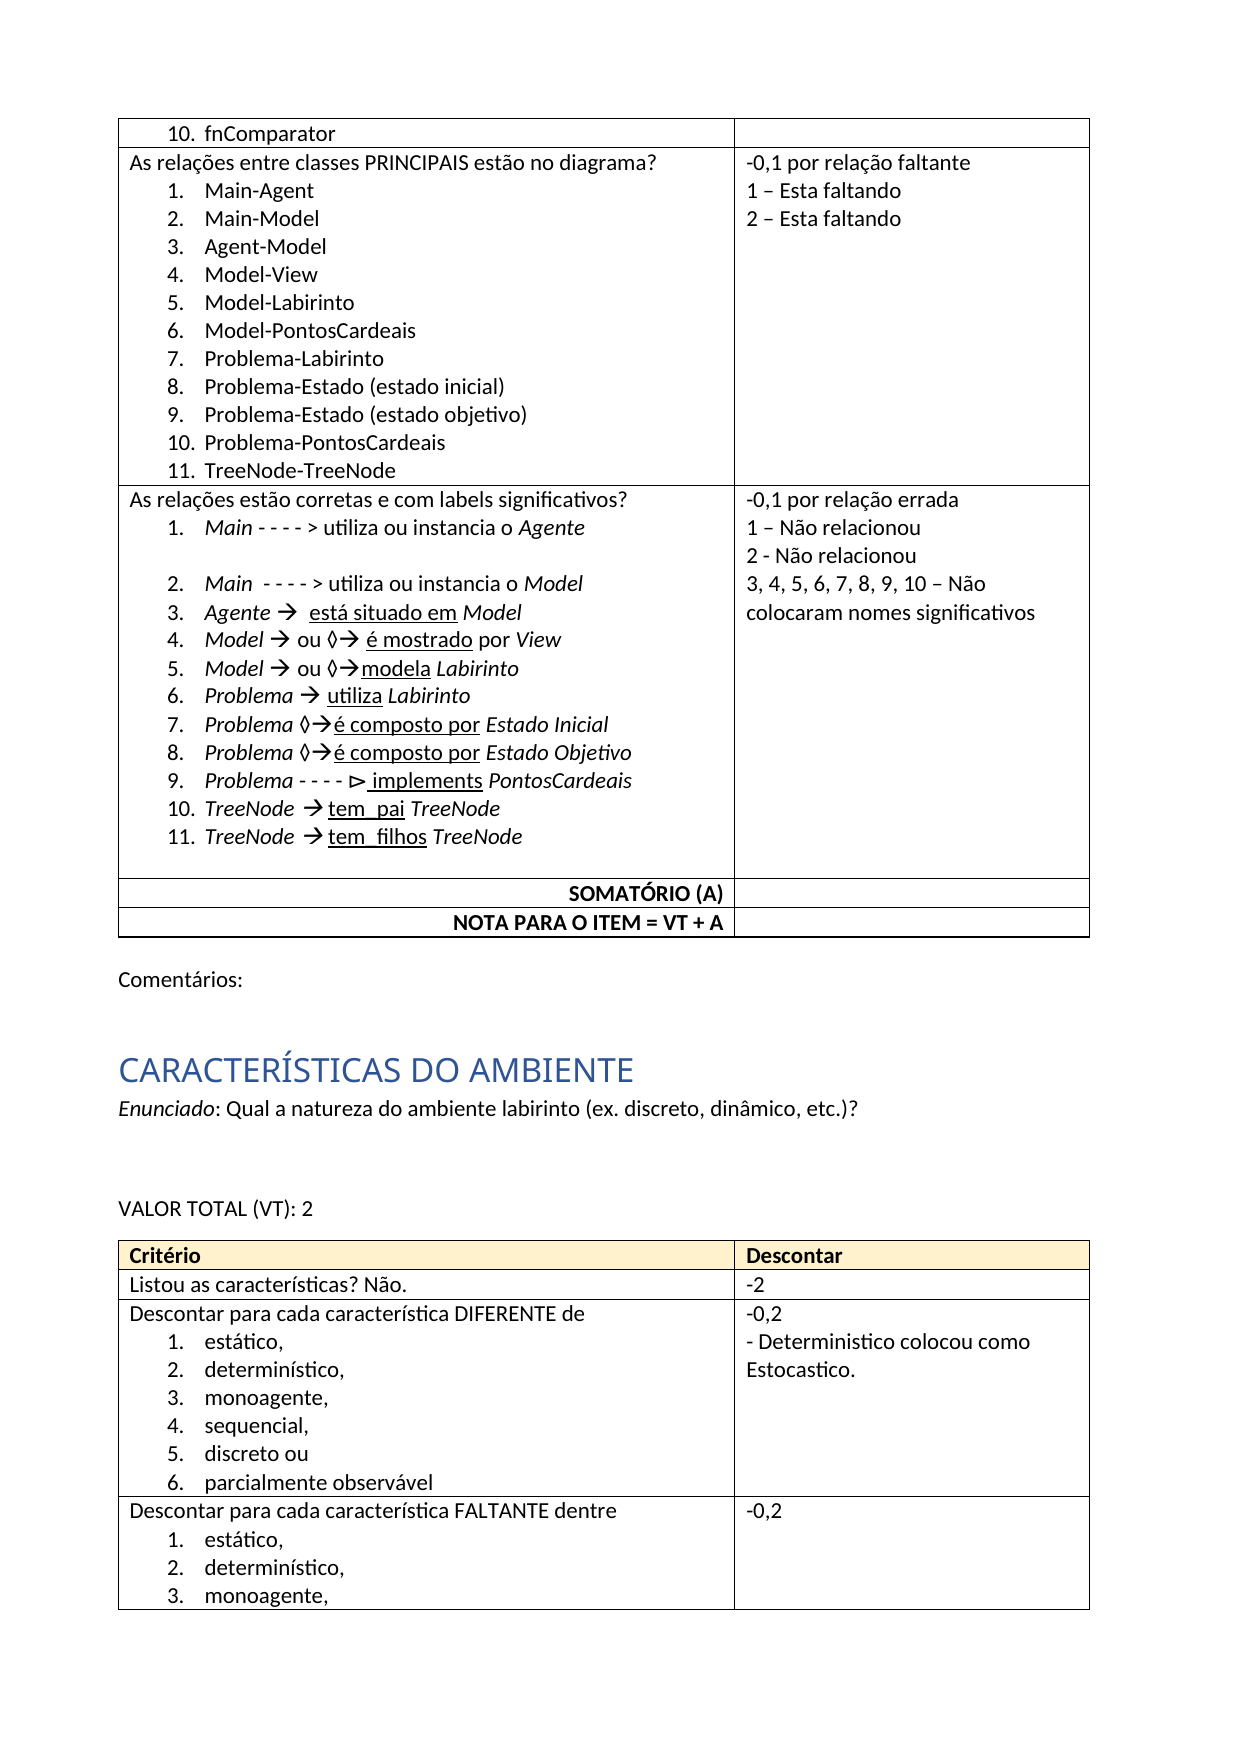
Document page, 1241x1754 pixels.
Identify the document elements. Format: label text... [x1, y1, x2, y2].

text Comentários: [118, 965, 1122, 993]
table_cell [735, 119, 1089, 147]
table_cell NOTA PARA O ITEM = VT + A [119, 908, 734, 936]
table_cell [735, 879, 1089, 907]
table_cell [735, 908, 1089, 936]
text VALOR TOTAL (VT): 2 [118, 1194, 1122, 1222]
table_cell -0,2 - Deterministico colocou como Estocastico. [735, 1300, 1089, 1496]
table_header Descontar [735, 1241, 1089, 1269]
table_cell As relações entre classes PRINCIPAIS estão no diagrama? Main-Agent Main-Model Agent-Model Model-View Model-Labirinto Model-PontosCardeais Problema-Labirinto Problema-Estado (estado inicial) Problema-Estado (estado objetivo) Problema-PontosCardeais TreeNode-TreeNode [119, 148, 734, 484]
table_cell Descontar para cada característica DIFERENTE de estático, determinístico, monoagente, sequencial, discreto ou parcialmente observável [119, 1300, 734, 1496]
table_cell -0,1 por relação faltante 1 – Esta faltando 2 – Esta faltando [735, 148, 1089, 484]
subtitle CARACTERÍSTICAS DO AMBIENTE [118, 1046, 1122, 1092]
text Enunciado: Qual a natureza do ambiente labirinto (ex. discreto, dinâmico, etc.)? [118, 1094, 1122, 1123]
table_cell -0,1 por relação errada 1 – Não relacionou 2 - Não relacionou 3, 4, 5, 6, 7, 8, 9, 10 – Não colocaram nomes significativos [735, 486, 1089, 878]
table_cell SOMATÓRIO (A) [119, 879, 734, 907]
table_cell As relações estão corretas e com labels significativos? Main - - - - > utiliza ou instancia o Agente Main - - - - > utiliza ou instancia o Model Agente  está situado em Model Model  ou ◊ é mostrado por View Model  ou ◊modela Labirinto Problema  utiliza Labirinto Problema ◊é composto por Estado Inicial Problema ◊é composto por Estado Objetivo Problema - - - - ⊳ implements PontosCardeais TreeNode  tem_pai TreeNode TreeNode  tem_filhos TreeNode [119, 486, 734, 878]
table_header Critério [119, 1241, 734, 1269]
table_cell -2 [735, 1270, 1089, 1298]
table_cell -0,2 [735, 1497, 1089, 1609]
table_cell Descontar para cada característica FALTANTE dentre estático, determinístico, monoagente, sequencial, discreto e parcialmente observável [119, 1497, 734, 1609]
table_cell Listou as características? Não. [119, 1270, 734, 1298]
table_cell Todas as classes estão no diagrama? Main Agente Model View Labirinto PontosCardeais Problema Estado TreeNode fnComparator [119, 119, 734, 147]
